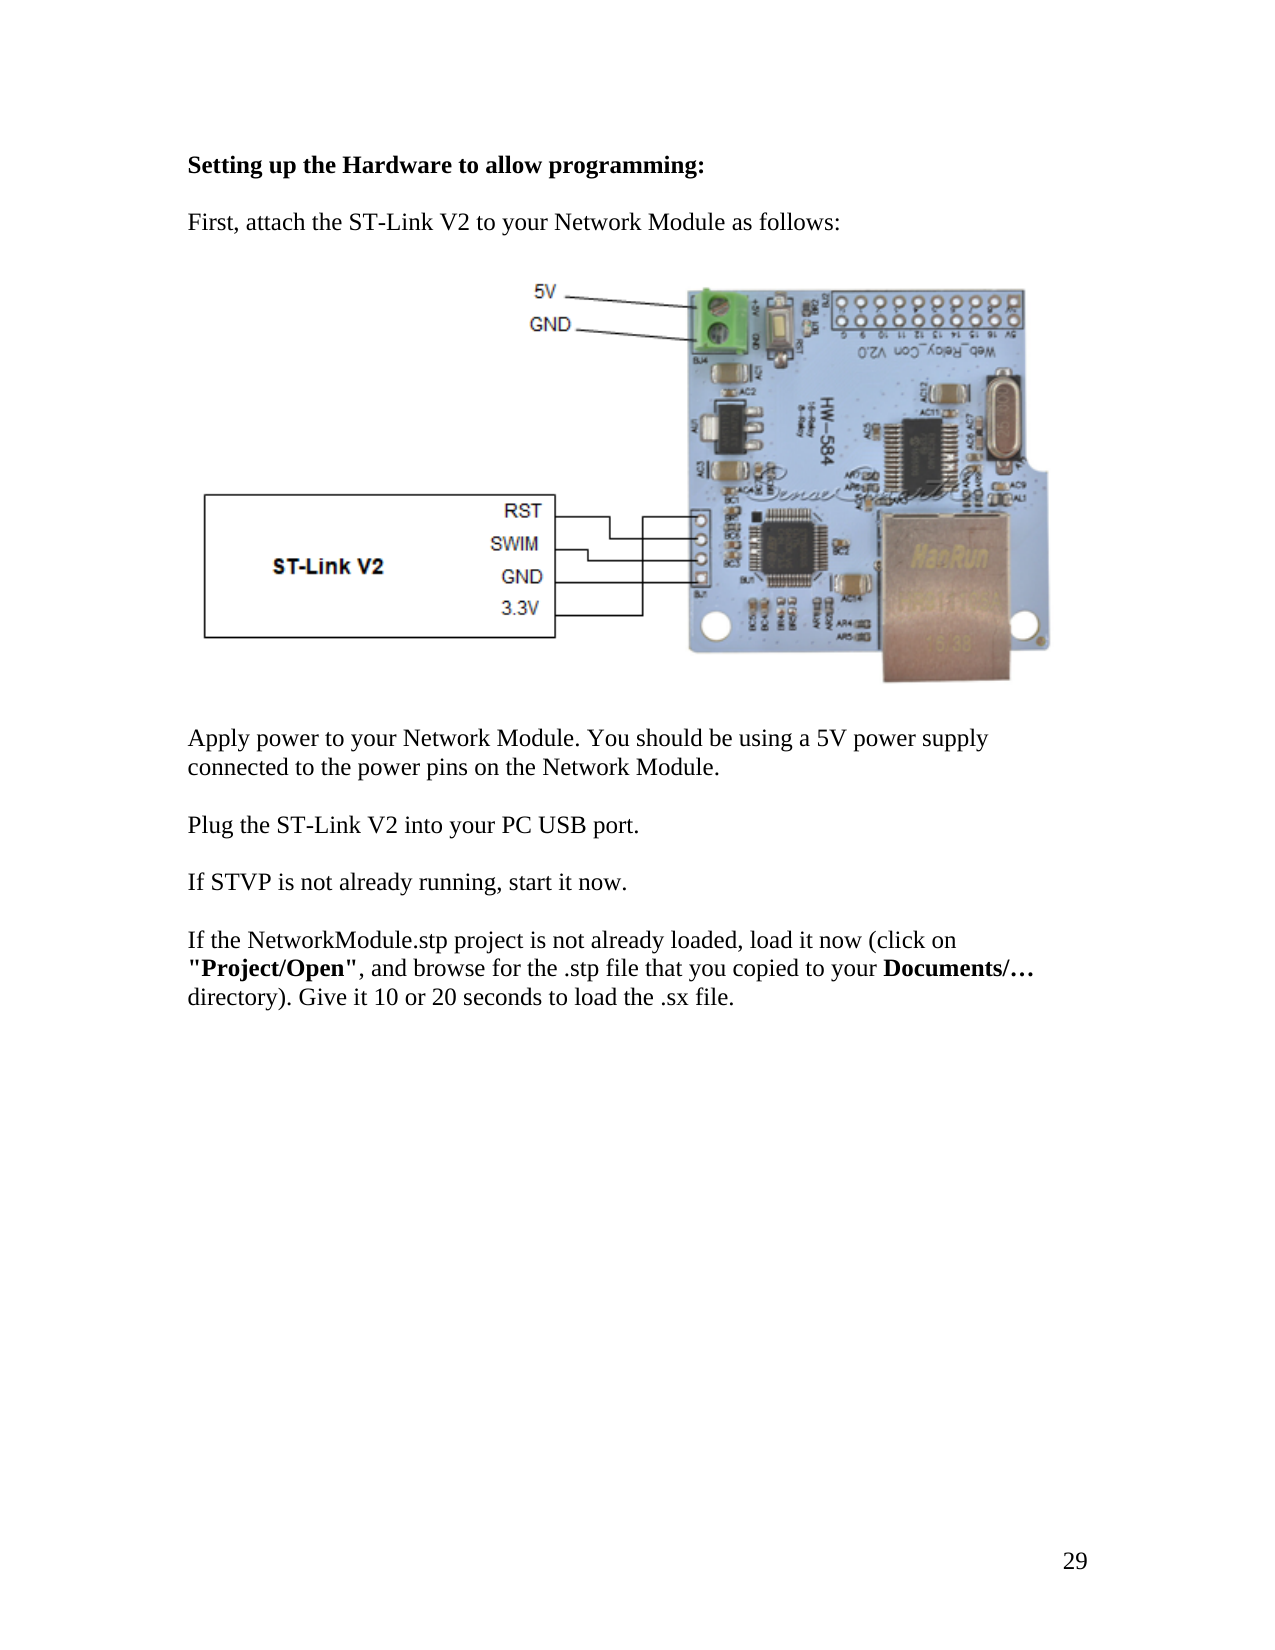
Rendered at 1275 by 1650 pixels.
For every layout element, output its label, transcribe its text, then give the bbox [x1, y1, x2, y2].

text Setting up the Hardware to allow programming: [187, 150, 1087, 179]
text Apply power to your Network Module. You should be using a 5V power supply connected to the power pins on the Network Module. [187, 723, 1087, 781]
text First, attach the ST-Link V2 to your Network Module as follows: [187, 207, 1087, 236]
text If STVP is not already running, start it now. [187, 867, 1087, 896]
picture [187, 264, 1063, 695]
text If the NetworkModule.stp project is not already loaded, load it now (click on "Project/Open", and browse for the .stp file that you copied to your Documents/… directory). Give it 10 or 20 seconds to load the .sx file. [187, 925, 1087, 1011]
text Plug the ST-Link V2 into your PC USB port. [187, 810, 1087, 838]
